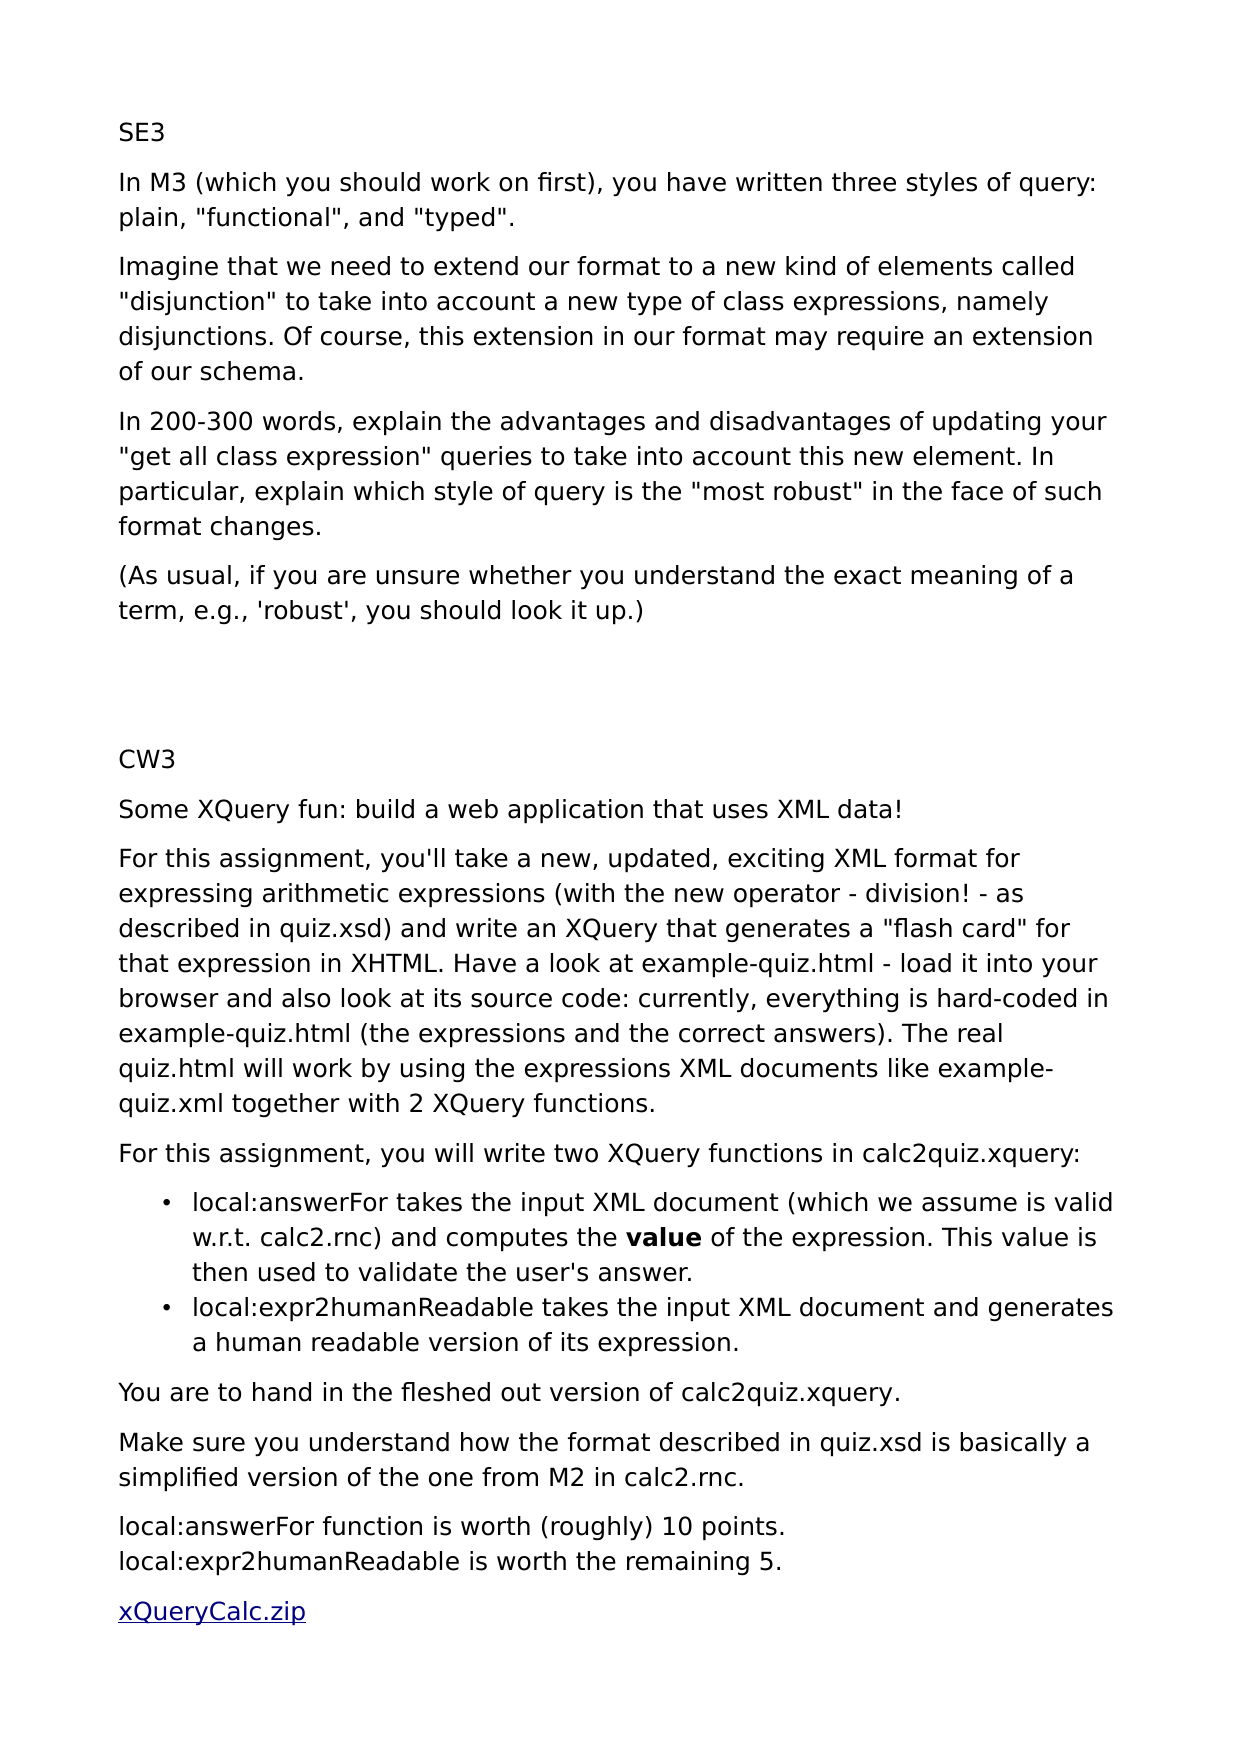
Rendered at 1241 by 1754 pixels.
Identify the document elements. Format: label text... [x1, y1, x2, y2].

text For this assignment, you will write two XQuery functions in calc2quiz.xquery: [118, 1139, 1122, 1168]
text CW3 [118, 745, 1122, 774]
text xQueryCalc.zip [118, 1597, 1122, 1626]
text SE3 [118, 118, 1122, 147]
text In 200-300 words, explain the advantages and disadvantages of updating your "get all class expression" queries to take into account this new element. In particular, explain which style of query is the "most robust" in the face of such format changes. [118, 407, 1122, 541]
text In M3 (which you should work on first), you have written three styles of query: plain, "functional", and "typed". [118, 168, 1122, 232]
text Imagine that we need to extend our format to a new kind of elements called "disjunction" to take into account a new type of class expressions, namely disjunctions. Of course, this extension in our format may require an extension of our schema. [118, 252, 1122, 386]
text (As usual, if you are unsure whether you understand the exact meaning of a term, e.g., 'robust', you should look it up.) [118, 561, 1122, 626]
text Some XQuery fun: build a web application that uses XML data! [118, 795, 1122, 824]
text You are to hand in the fleshed out version of calc2quiz.xquery. [118, 1378, 1122, 1407]
text local:answerFor function is worth (roughly) 10 points. local:expr2humanReadable is worth the remaining 5. [118, 1512, 1122, 1576]
text Make sure you understand how the format described in quiz.xsd is basically a simplified version of the one from M2 in calc2.rnc. [118, 1428, 1122, 1492]
list local:answerFor takes the input XML document (which we assume is valid w.r.t. calc2.rnc) and computes the value of the expression. This value is then used to validate the user's answer. [162, 1188, 1122, 1288]
list local:expr2humanReadable takes the input XML document and generates a human readable version of its expression. [162, 1293, 1122, 1358]
text For this assignment, you'll take a new, updated, exciting XML format for expressing arithmetic expressions (with the new operator - division! - as described in quiz.xsd) and write an XQuery that generates a "flash card" for that expression in XHTML. Have a look at example-quiz.html - load it into your browser and also look at its source code: currently, everything is hard-coded in example-quiz.html (the expressions and the correct answers). The real quiz.html will work by using the expressions XML documents like example-quiz.xml together with 2 XQuery functions. [118, 844, 1122, 1118]
